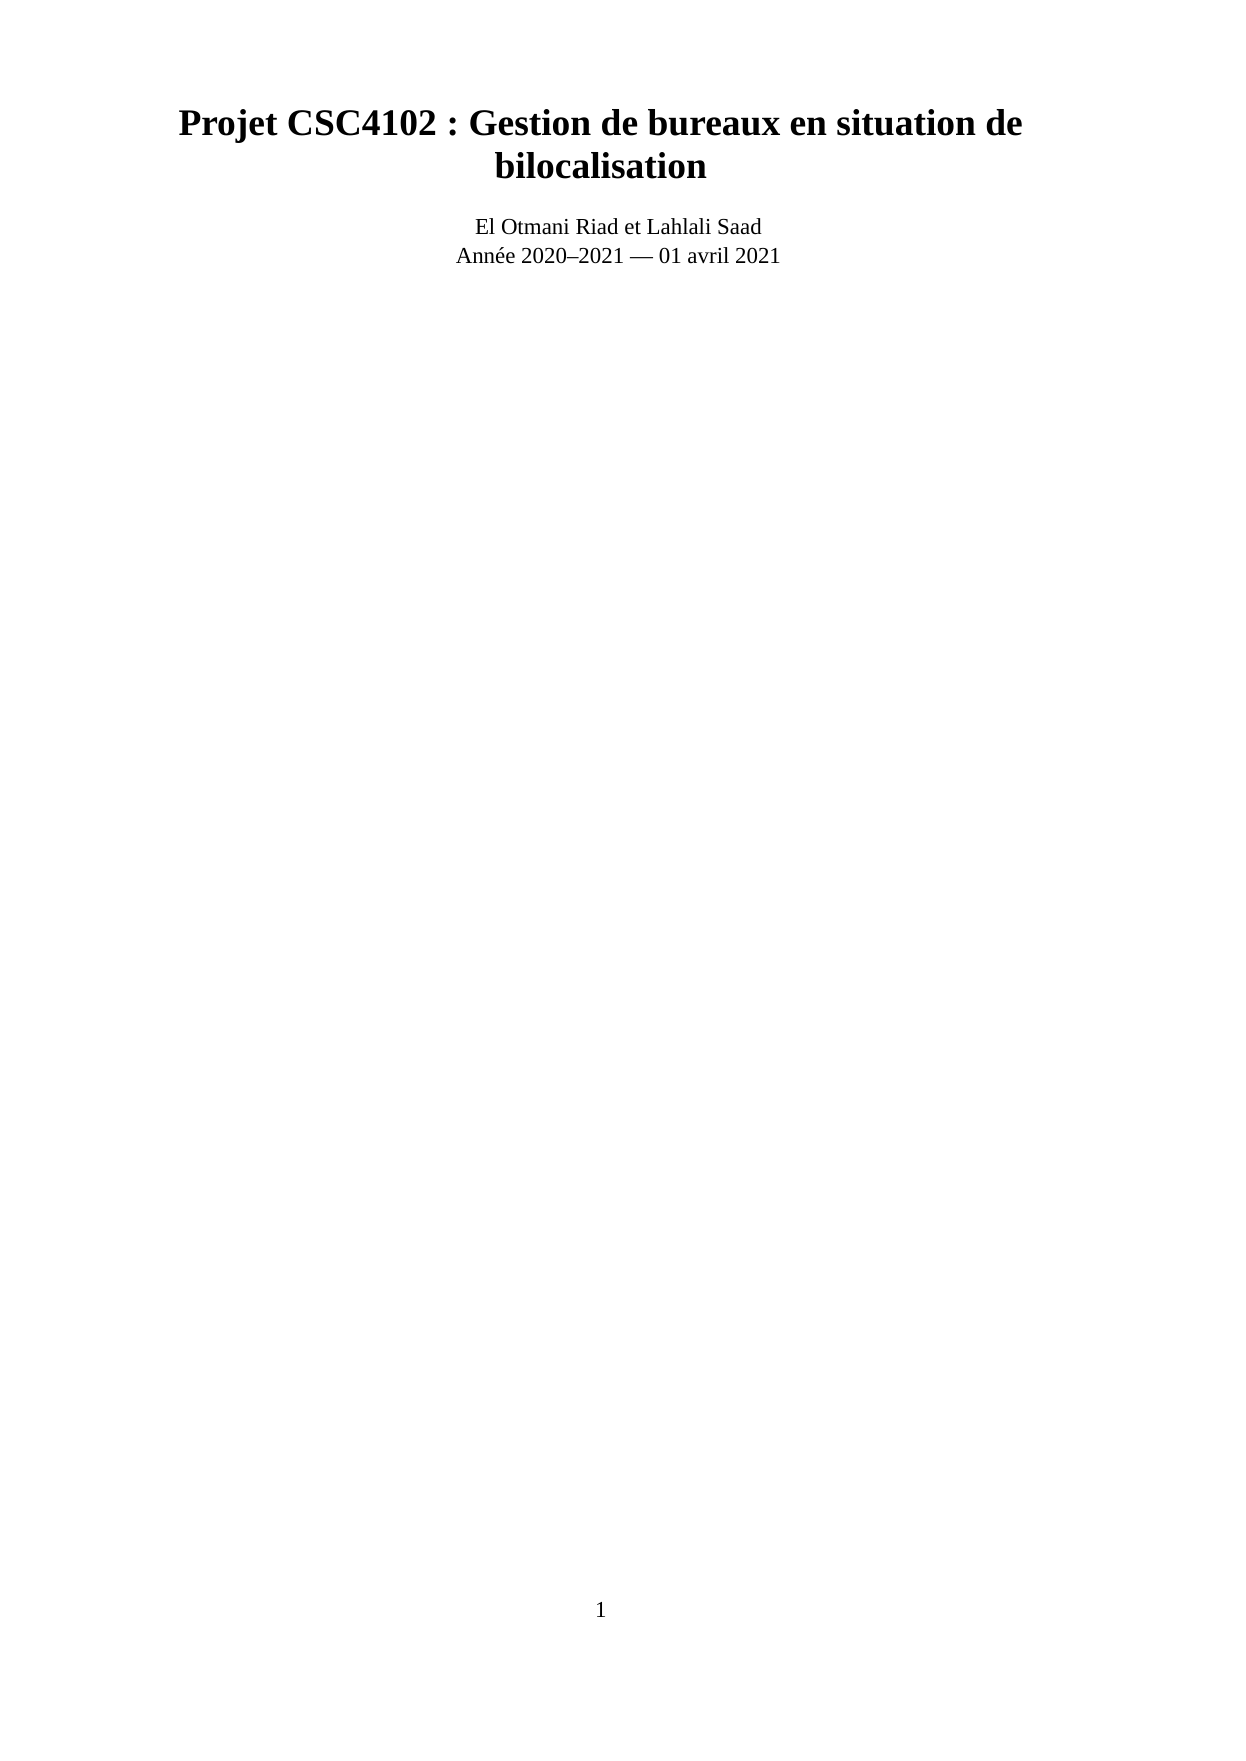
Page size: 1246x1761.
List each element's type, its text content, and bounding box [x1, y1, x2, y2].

subtitle Projet CSC4102 : Gestion de bureaux en situation de bilocalisation [126, 100, 1075, 186]
text Année 2020–2021 — 01 avril 2021 [126, 242, 1075, 268]
text El Otmani Riad et Lahlali Saad [126, 213, 1075, 240]
